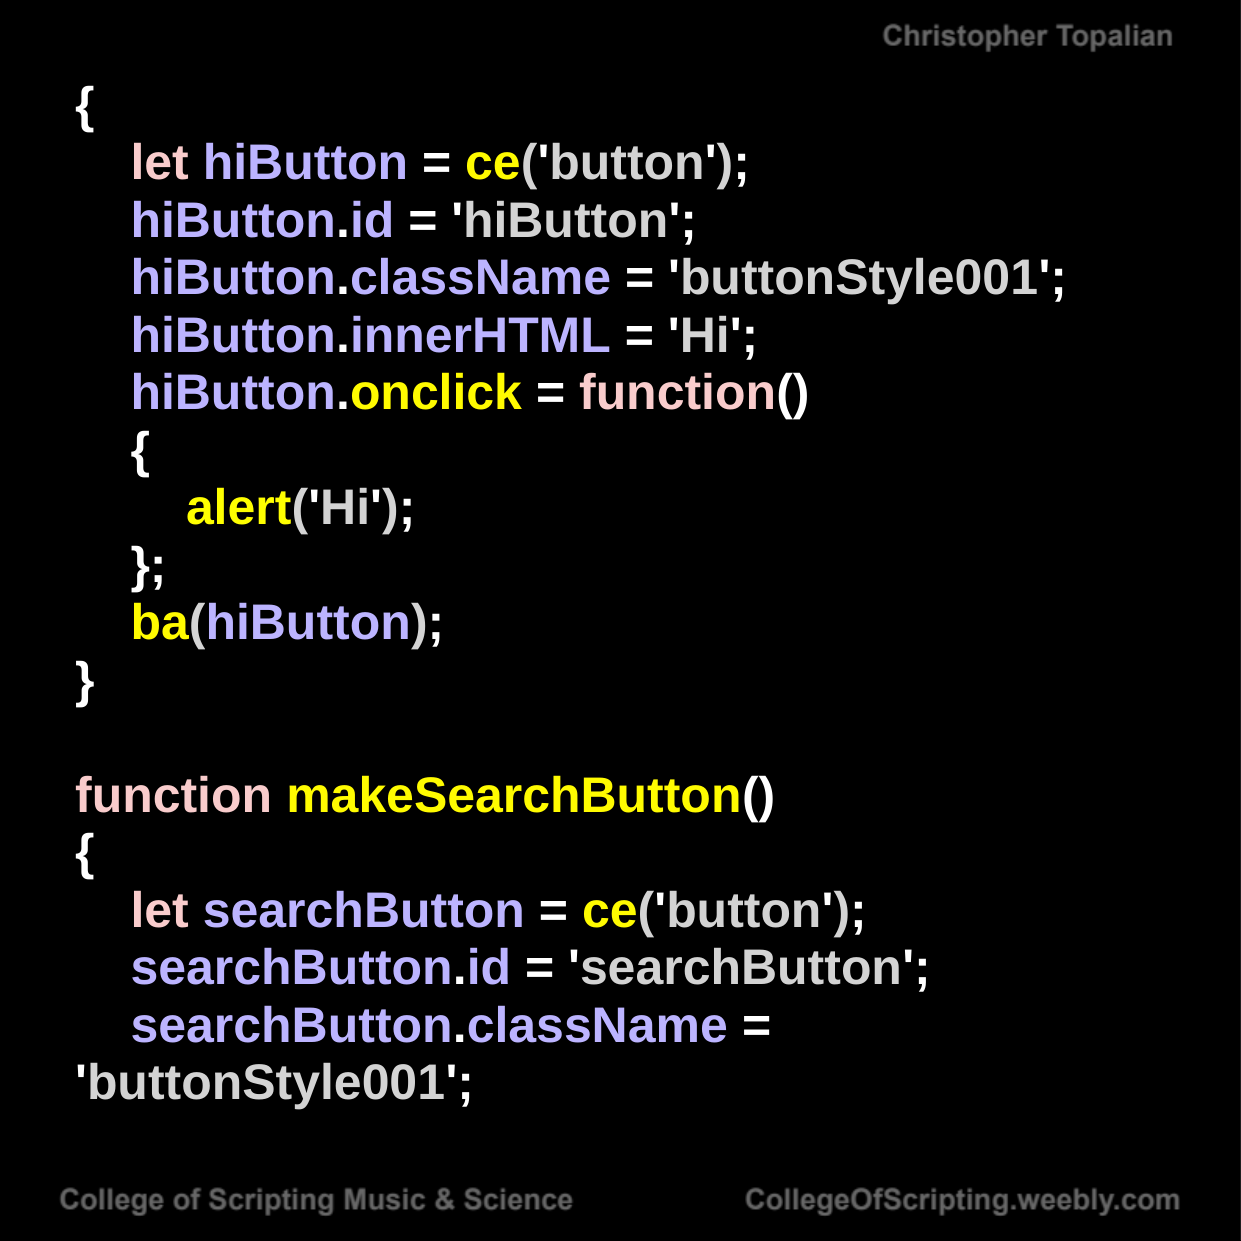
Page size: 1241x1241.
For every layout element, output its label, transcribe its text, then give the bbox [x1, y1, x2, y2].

text function makeSearchButton() [75, 765, 1166, 822]
text { [75, 420, 1166, 477]
text let searchButton = ce('button'); [75, 880, 1166, 937]
text hiButton.className = 'buttonStyle001'; [75, 247, 1166, 305]
text hiButton.innerHTML = 'Hi'; [75, 305, 1166, 362]
text { [75, 75, 1166, 132]
text let hiButton = ce('button'); [75, 132, 1166, 190]
text } [75, 650, 1166, 707]
text }; [75, 535, 1166, 592]
text alert('Hi'); [75, 477, 1166, 535]
text ba(hiButton); [75, 592, 1166, 650]
text searchButton.id = 'searchButton'; [75, 937, 1166, 995]
text hiButton.id = 'hiButton'; [75, 190, 1166, 247]
text searchButton.className = 'buttonStyle001'; [75, 995, 1166, 1110]
text { [75, 822, 1166, 880]
text hiButton.onclick = function() [75, 362, 1166, 420]
